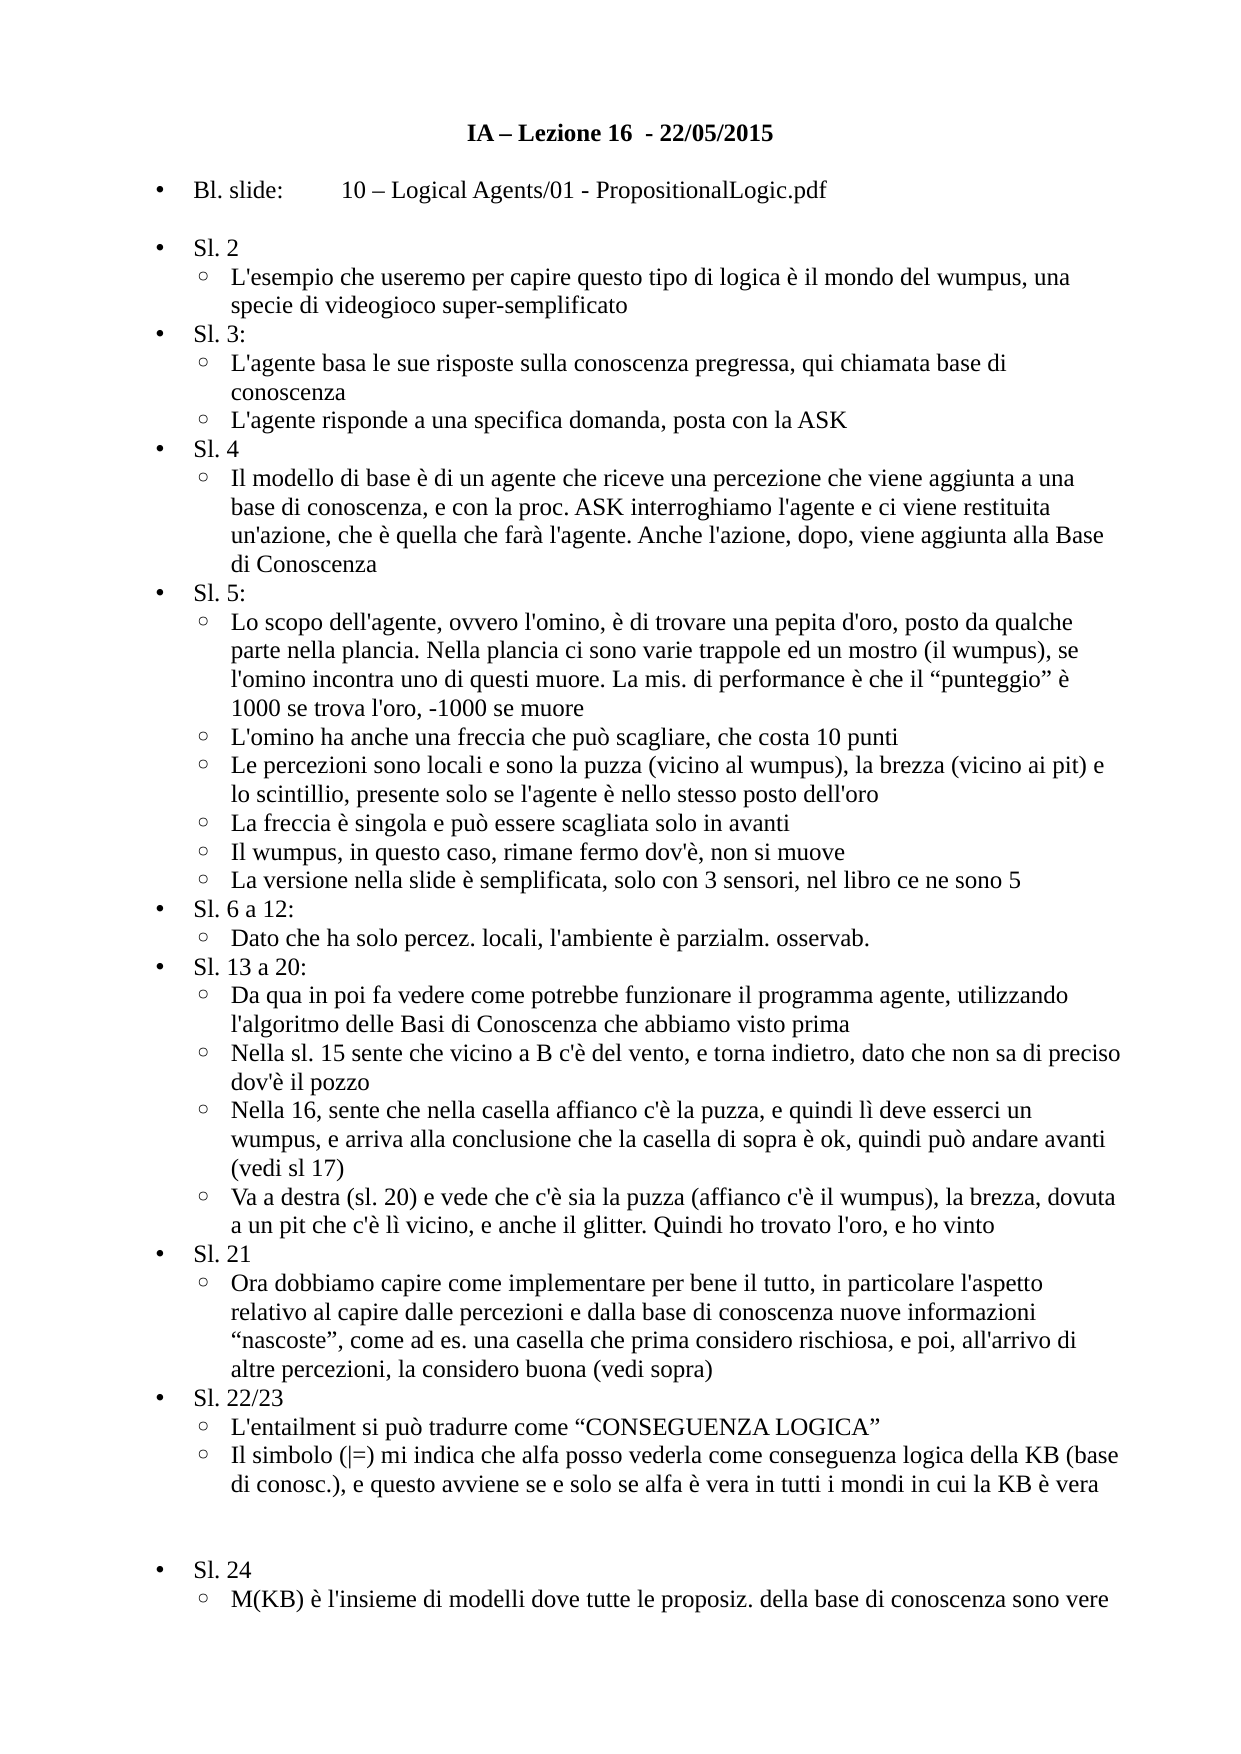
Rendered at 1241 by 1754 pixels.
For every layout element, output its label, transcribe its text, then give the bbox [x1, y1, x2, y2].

list L'omino ha anche una freccia che può scagliare, che costa 10 punti [193, 722, 1122, 751]
list L'esempio che useremo per capire questo tipo di logica è il mondo del wumpus, una specie di videogioco super-semplificato [193, 262, 1122, 319]
list L'agente risponde a una specifica domanda, posta con la ASK [193, 406, 1122, 434]
list Sl. 3: [156, 319, 1122, 348]
list La freccia è singola e può essere scagliata solo in avanti [193, 808, 1122, 837]
list Sl. 2 [156, 233, 1122, 262]
list Sl. 4 [156, 434, 1122, 463]
list Da qua in poi fa vedere come potrebbe funzionare il programma agente, utilizzando l'algoritmo delle Basi di Conoscenza che abbiamo visto prima [193, 981, 1122, 1038]
list La versione nella slide è semplificata, solo con 3 sensori, nel libro ce ne sono 5 [193, 866, 1122, 894]
list L'agente basa le sue risposte sulla conoscenza pregressa, qui chiamata base di conoscenza [193, 348, 1122, 406]
list Nella 16, sente che nella casella affianco c'è la puzza, e quindi lì deve esserci un wumpus, e arriva alla conclusione che la casella di sopra è ok, quindi può andare avanti (vedi sl 17) [193, 1096, 1122, 1182]
text IA – Lezione 16 - 22/05/2015 [118, 118, 1122, 147]
list Dato che ha solo percez. locali, l'ambiente è parzialm. osservab. [193, 923, 1122, 952]
list Sl. 24 [156, 1556, 1122, 1584]
list Lo scopo dell'agente, ovvero l'omino, è di trovare una pepita d'oro, posto da qualche parte nella plancia. Nella plancia ci sono varie trappole ed un mostro (il wumpus), se l'omino incontra uno di questi muore. La mis. di performance è che il “punteggio” è 1000 se trova l'oro, -1000 se muore [193, 607, 1122, 722]
list Va a destra (sl. 20) e vede che c'è sia la puzza (affianco c'è il wumpus), la brezza, dovuta a un pit che c'è lì vicino, e anche il glitter. Quindi ho trovato l'oro, e ho vinto [193, 1182, 1122, 1239]
list L'entailment si può tradurre come “CONSEGUENZA LOGICA” [193, 1412, 1122, 1441]
list Il wumpus, in questo caso, rimane fermo dov'è, non si muove [193, 837, 1122, 866]
list Ora dobbiamo capire come implementare per bene il tutto, in particolare l'aspetto relativo al capire dalle percezioni e dalla base di conoscenza nuove informazioni “nascoste”, come ad es. una casella che prima considero rischiosa, e poi, all'arrivo di altre percezioni, la considero buona (vedi sopra) [193, 1268, 1122, 1383]
list Il simbolo (|=) mi indica che alfa posso vederla come conseguenza logica della KB (base di conosc.), e questo avviene se e solo se alfa è vera in tutti i mondi in cui la KB è vera [193, 1441, 1122, 1498]
list Sl. 6 a 12: [156, 894, 1122, 923]
list Nella sl. 15 sente che vicino a B c'è del vento, e torna indietro, dato che non sa di preciso dov'è il pozzo [193, 1038, 1122, 1096]
list Sl. 5: [156, 578, 1122, 607]
list Sl. 22/23 [156, 1383, 1122, 1412]
list Bl. slide: 10 – Logical Agents/01 - PropositionalLogic.pdf [156, 176, 1122, 204]
list M(KB) è l'insieme di modelli dove tutte le proposiz. della base di conoscenza sono vere [193, 1584, 1122, 1613]
list Il modello di base è di un agente che riceve una percezione che viene aggiunta a una base di conoscenza, e con la proc. ASK interroghiamo l'agente e ci viene restituita un'azione, che è quella che farà l'agente. Anche l'azione, dopo, viene aggiunta alla Base di Conoscenza [193, 463, 1122, 578]
list Le percezioni sono locali e sono la puzza (vicino al wumpus), la brezza (vicino ai pit) e lo scintillio, presente solo se l'agente è nello stesso posto dell'oro [193, 751, 1122, 808]
list Sl. 21 [156, 1239, 1122, 1268]
list Sl. 13 a 20: [156, 952, 1122, 981]
